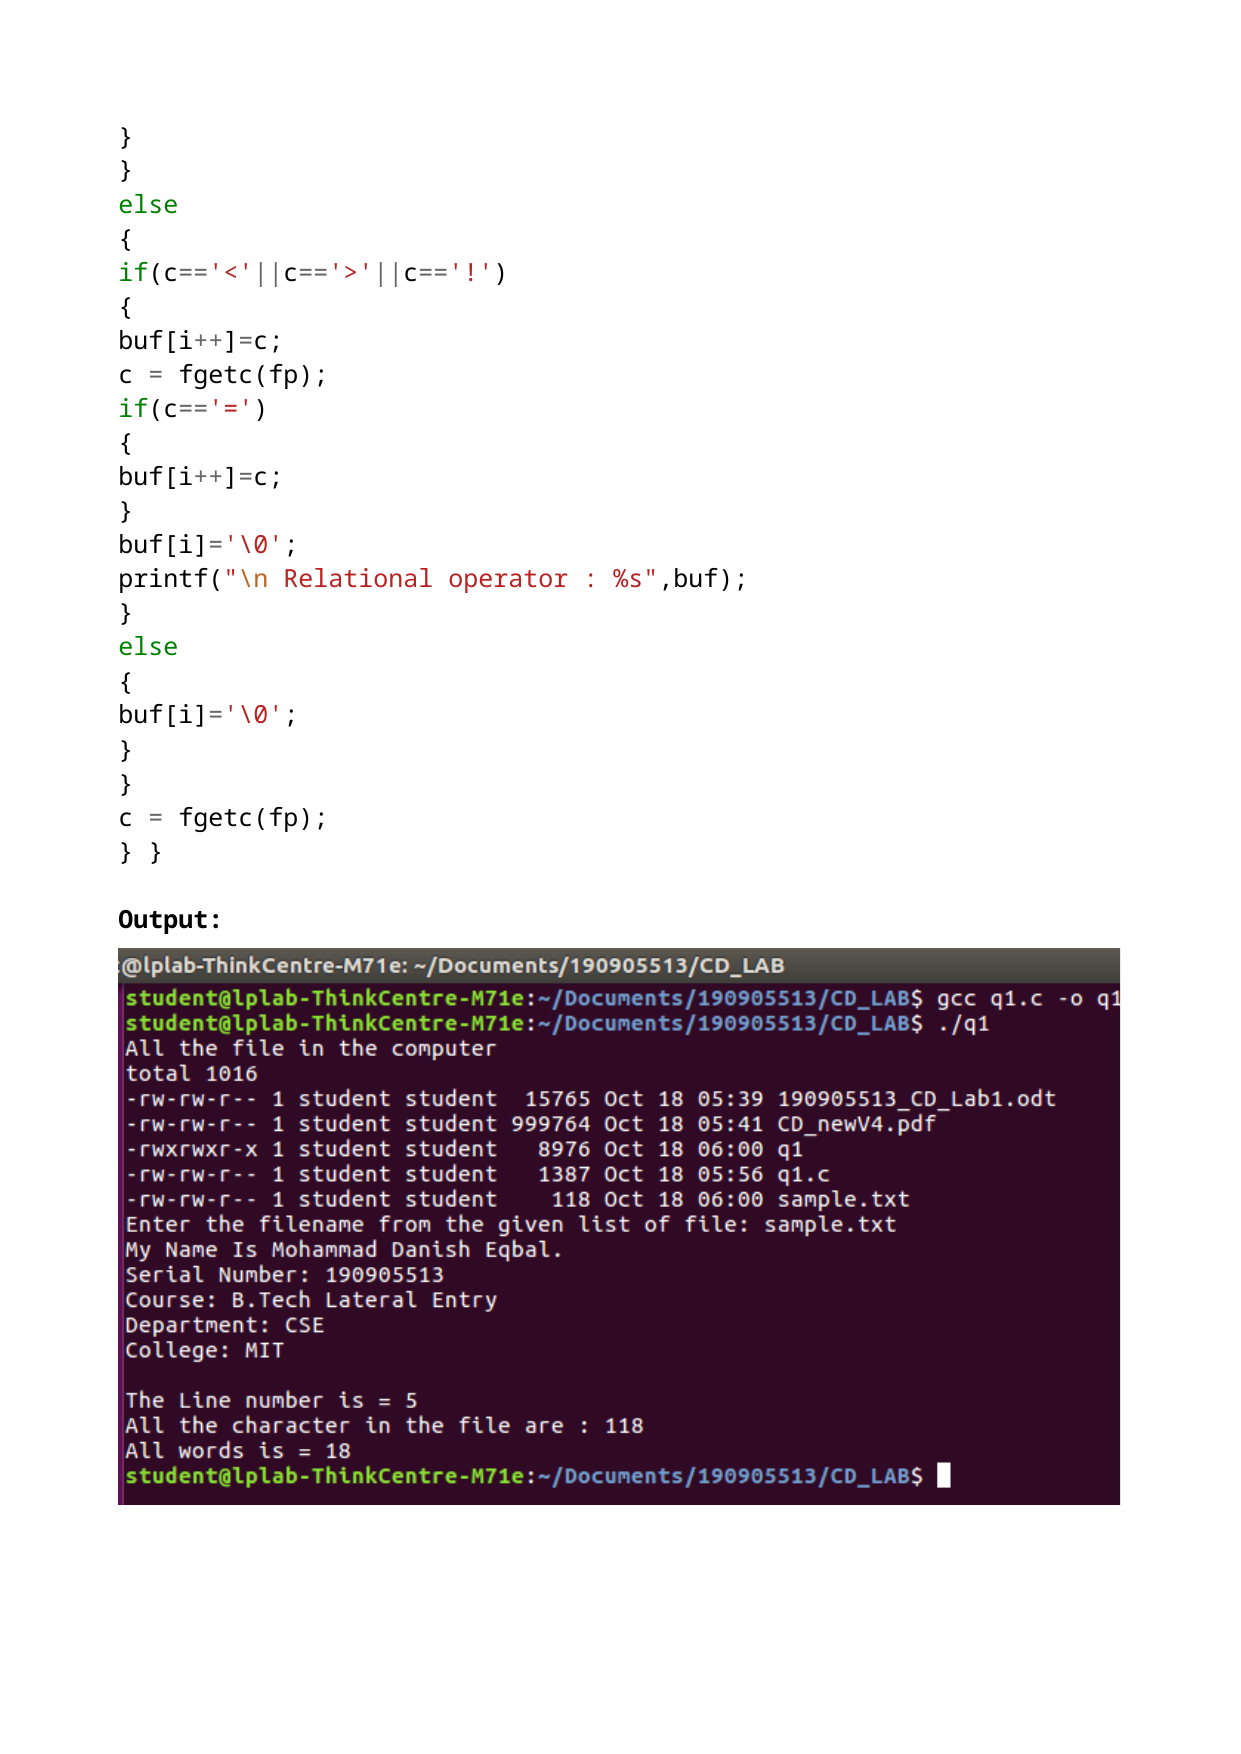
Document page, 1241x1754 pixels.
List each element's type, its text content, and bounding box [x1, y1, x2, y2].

text } [118, 765, 1122, 799]
text } [118, 493, 1122, 527]
picture [118, 948, 464, 1505]
text } [118, 595, 1122, 629]
text else [118, 186, 1122, 220]
text } [118, 118, 1122, 152]
text else [118, 629, 1122, 663]
text buf[i]='\0'; [118, 697, 1122, 731]
text c = fgetc(fp); [118, 799, 1122, 833]
text Output: [118, 902, 1122, 936]
text } [118, 152, 1122, 186]
text c = fgetc(fp); [118, 357, 1122, 391]
text if(c=='=') [118, 391, 1122, 425]
text buf[i]='\0'; [118, 527, 1122, 561]
text } [118, 731, 1122, 765]
text { [118, 663, 1122, 697]
text if(c=='<'||c=='>'||c=='!') [118, 254, 1122, 288]
text buf[i++]=c; [118, 459, 1122, 493]
text buf[i++]=c; [118, 322, 1122, 357]
text { [118, 425, 1122, 459]
text printf("\n Relational operator : %s",buf); [118, 561, 1122, 595]
text } } [118, 833, 1122, 867]
text { [118, 220, 1122, 254]
text { [118, 288, 1122, 322]
